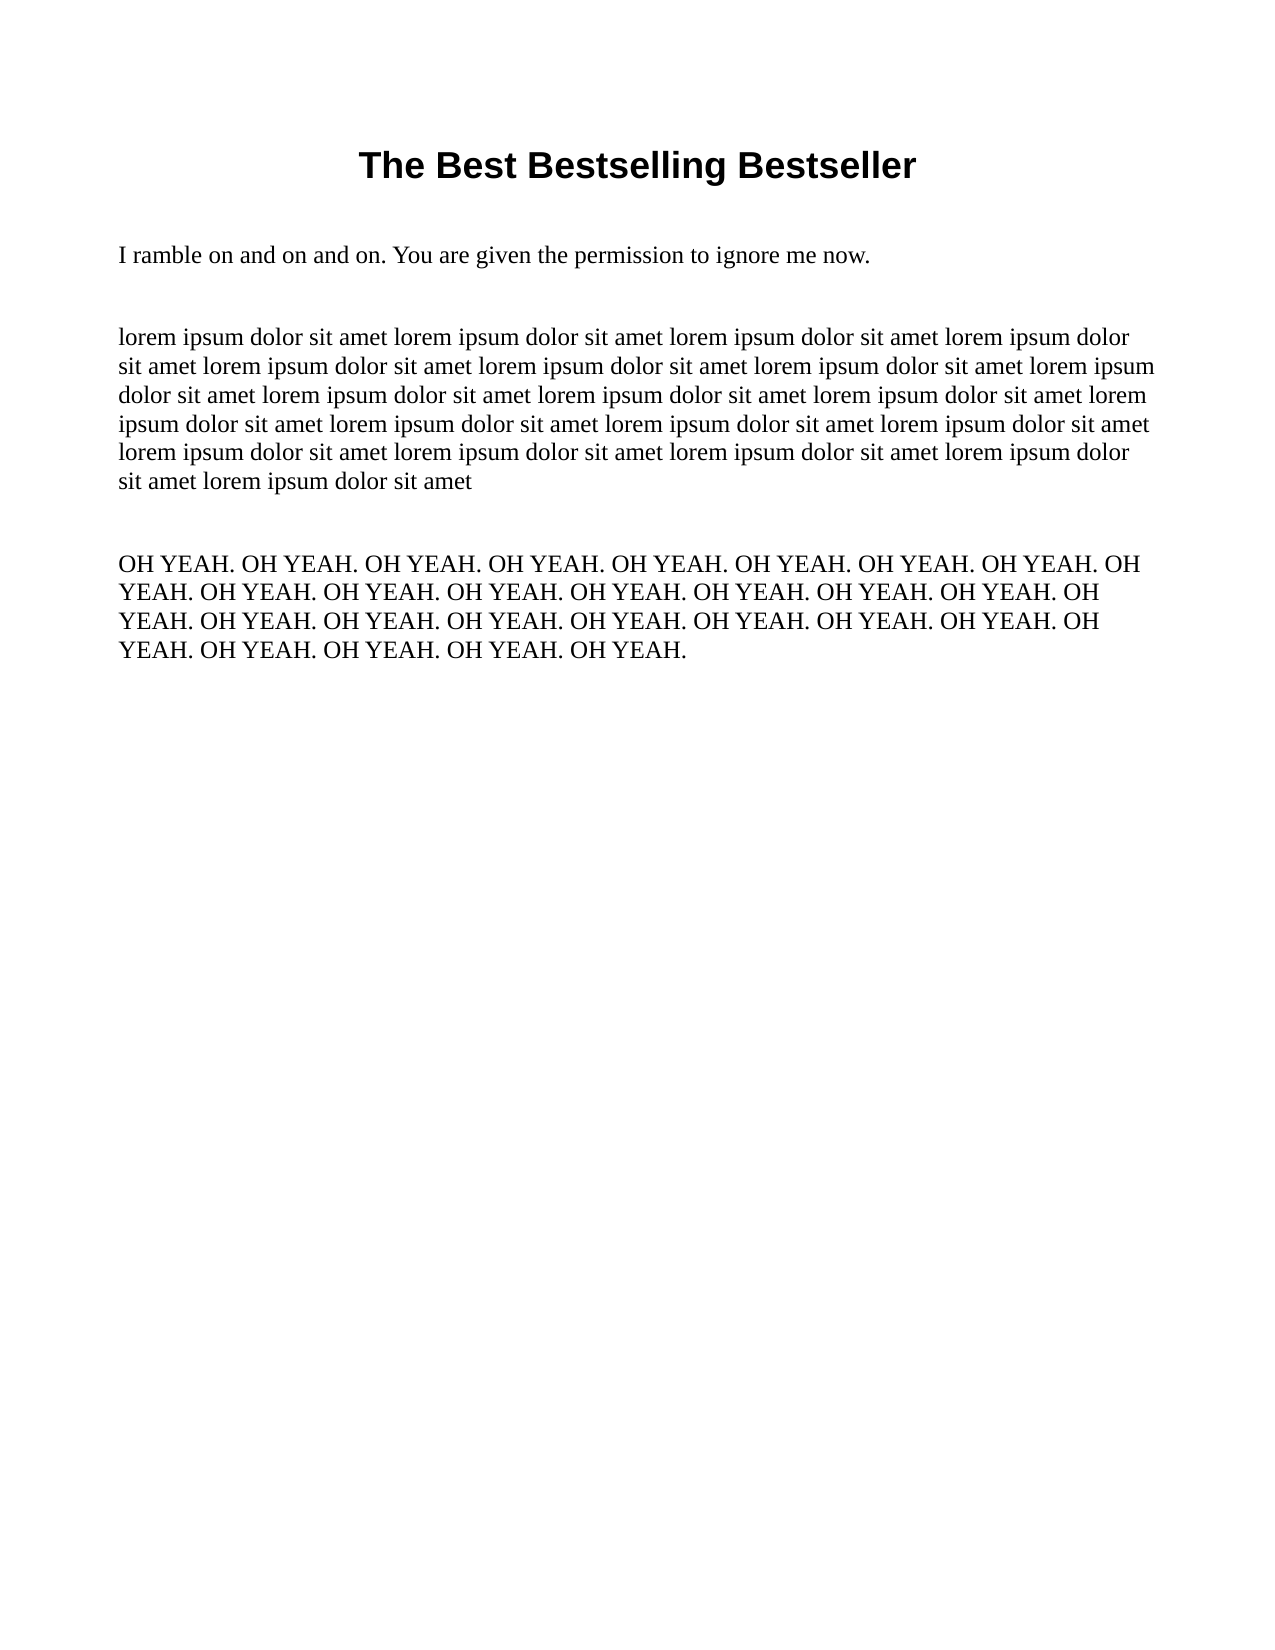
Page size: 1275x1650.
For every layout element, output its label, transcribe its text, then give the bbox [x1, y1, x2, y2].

text lorem ipsum dolor sit amet lorem ipsum dolor sit amet lorem ipsum dolor sit amet lorem ipsum dolor sit amet lorem ipsum dolor sit amet lorem ipsum dolor sit amet lorem ipsum dolor sit amet lorem ipsum dolor sit amet lorem ipsum dolor sit amet lorem ipsum dolor sit amet lorem ipsum dolor sit amet lorem ipsum dolor sit amet lorem ipsum dolor sit amet lorem ipsum dolor sit amet lorem ipsum dolor sit amet lorem ipsum dolor sit amet lorem ipsum dolor sit amet lorem ipsum dolor sit amet lorem ipsum dolor sit amet lorem ipsum dolor sit amet [118, 322, 1157, 495]
text I ramble on and on and on. You are given the permission to ignore me now. [118, 240, 1157, 269]
text OH YEAH. OH YEAH. OH YEAH. OH YEAH. OH YEAH. OH YEAH. OH YEAH. OH YEAH. OH YEAH. OH YEAH. OH YEAH. OH YEAH. OH YEAH. OH YEAH. OH YEAH. OH YEAH. OH YEAH. OH YEAH. OH YEAH. OH YEAH. OH YEAH. OH YEAH. OH YEAH. OH YEAH. OH YEAH. OH YEAH. OH YEAH. OH YEAH. OH YEAH. [118, 549, 1157, 664]
title The Best Bestselling Bestseller [118, 143, 1157, 186]
